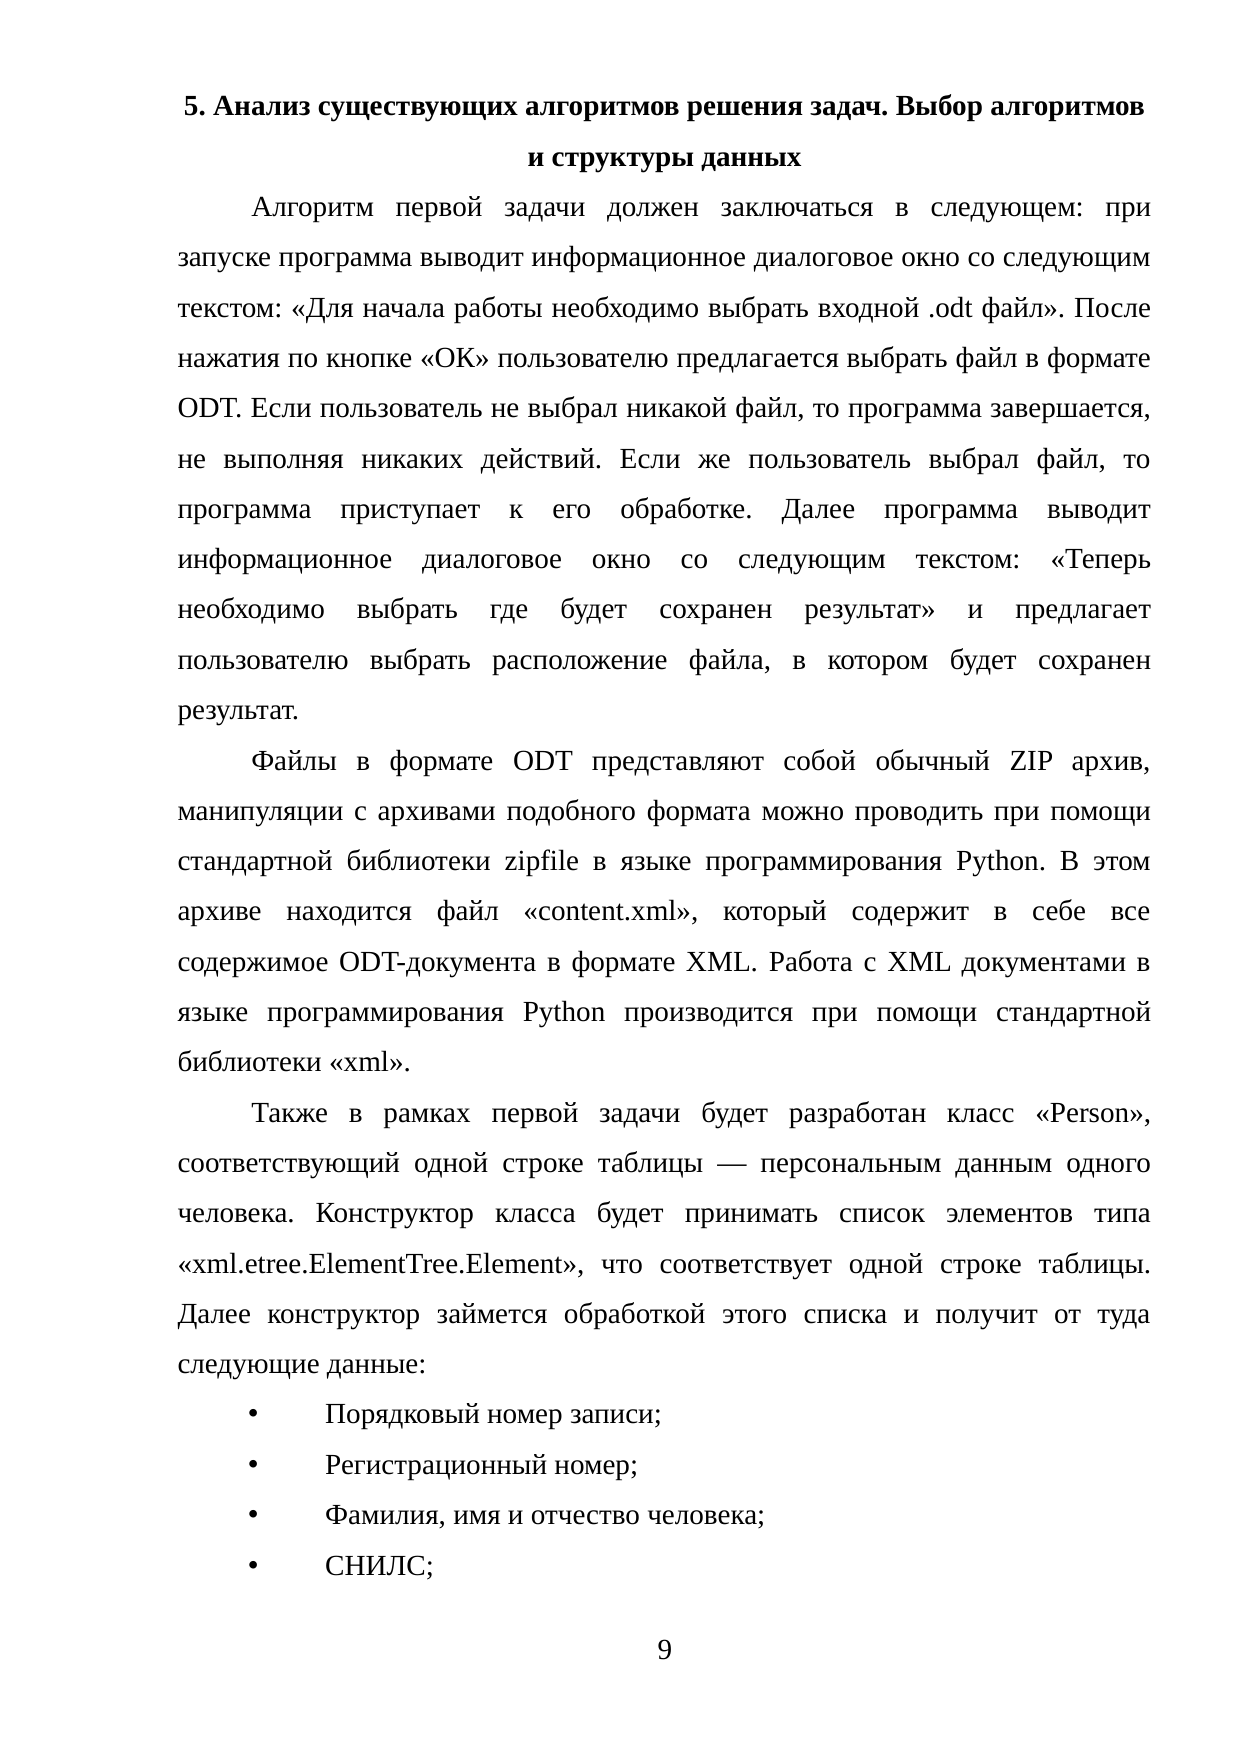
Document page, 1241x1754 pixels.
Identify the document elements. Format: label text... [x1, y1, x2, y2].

list Регистрационный номер; [177, 1447, 1152, 1481]
text Алгоритм первой задачи должен заключаться в следующем: при запуске программа выводит информационное диалоговое окно со следующим текстом: «Для начала работы необходимо выбрать входной .odt файл». После нажатия по кнопке «ОК» пользователю предлагается выбрать файл в формате ODT. Если пользователь не выбрал никакой файл, то программа завершается, не выполняя никаких действий. Если же пользователь выбрал файл, то программа приступает к его обработке. Далее программа выводит информационное диалоговое окно со следующим текстом: «Теперь необходимо выбрать где будет сохранен результат» и предлагает пользователю выбрать расположение файла, в котором будет сохранен результат. [177, 189, 1152, 726]
list Фамилия, имя и отчество человека; [177, 1497, 1152, 1531]
list СНИЛС; [177, 1548, 1152, 1582]
subtitle 5. Анализ существующих алгоритмов решения задач. Выбор алгоритмов и структуры данных [177, 88, 1152, 172]
text Файлы в формате ODT представляют собой обычный ZIP архив, манипуляции с архивами подобного формата можно проводить при помощи стандартной библиотеки zipfile в языке программирования Python. В этом архиве находится файл «content.xml», который содержит в себе все содержимое ODT-документа в формате XML. Работа с XML документами в языке программирования Python производится при помощи стандартной библиотеки «xml». [177, 743, 1152, 1078]
text Также в рамках первой задачи будет разработан класс «Person», соответствующий одной строке таблицы — персональным данным одного человека. Конструктор класса будет принимать список элементов типа «xml.etree.ElementTree.Element», что соответствует одной строке таблицы. Далее конструктор займется обработкой этого списка и получит от туда следующие данные: [177, 1095, 1152, 1380]
list Порядковый номер записи; [177, 1397, 1152, 1430]
